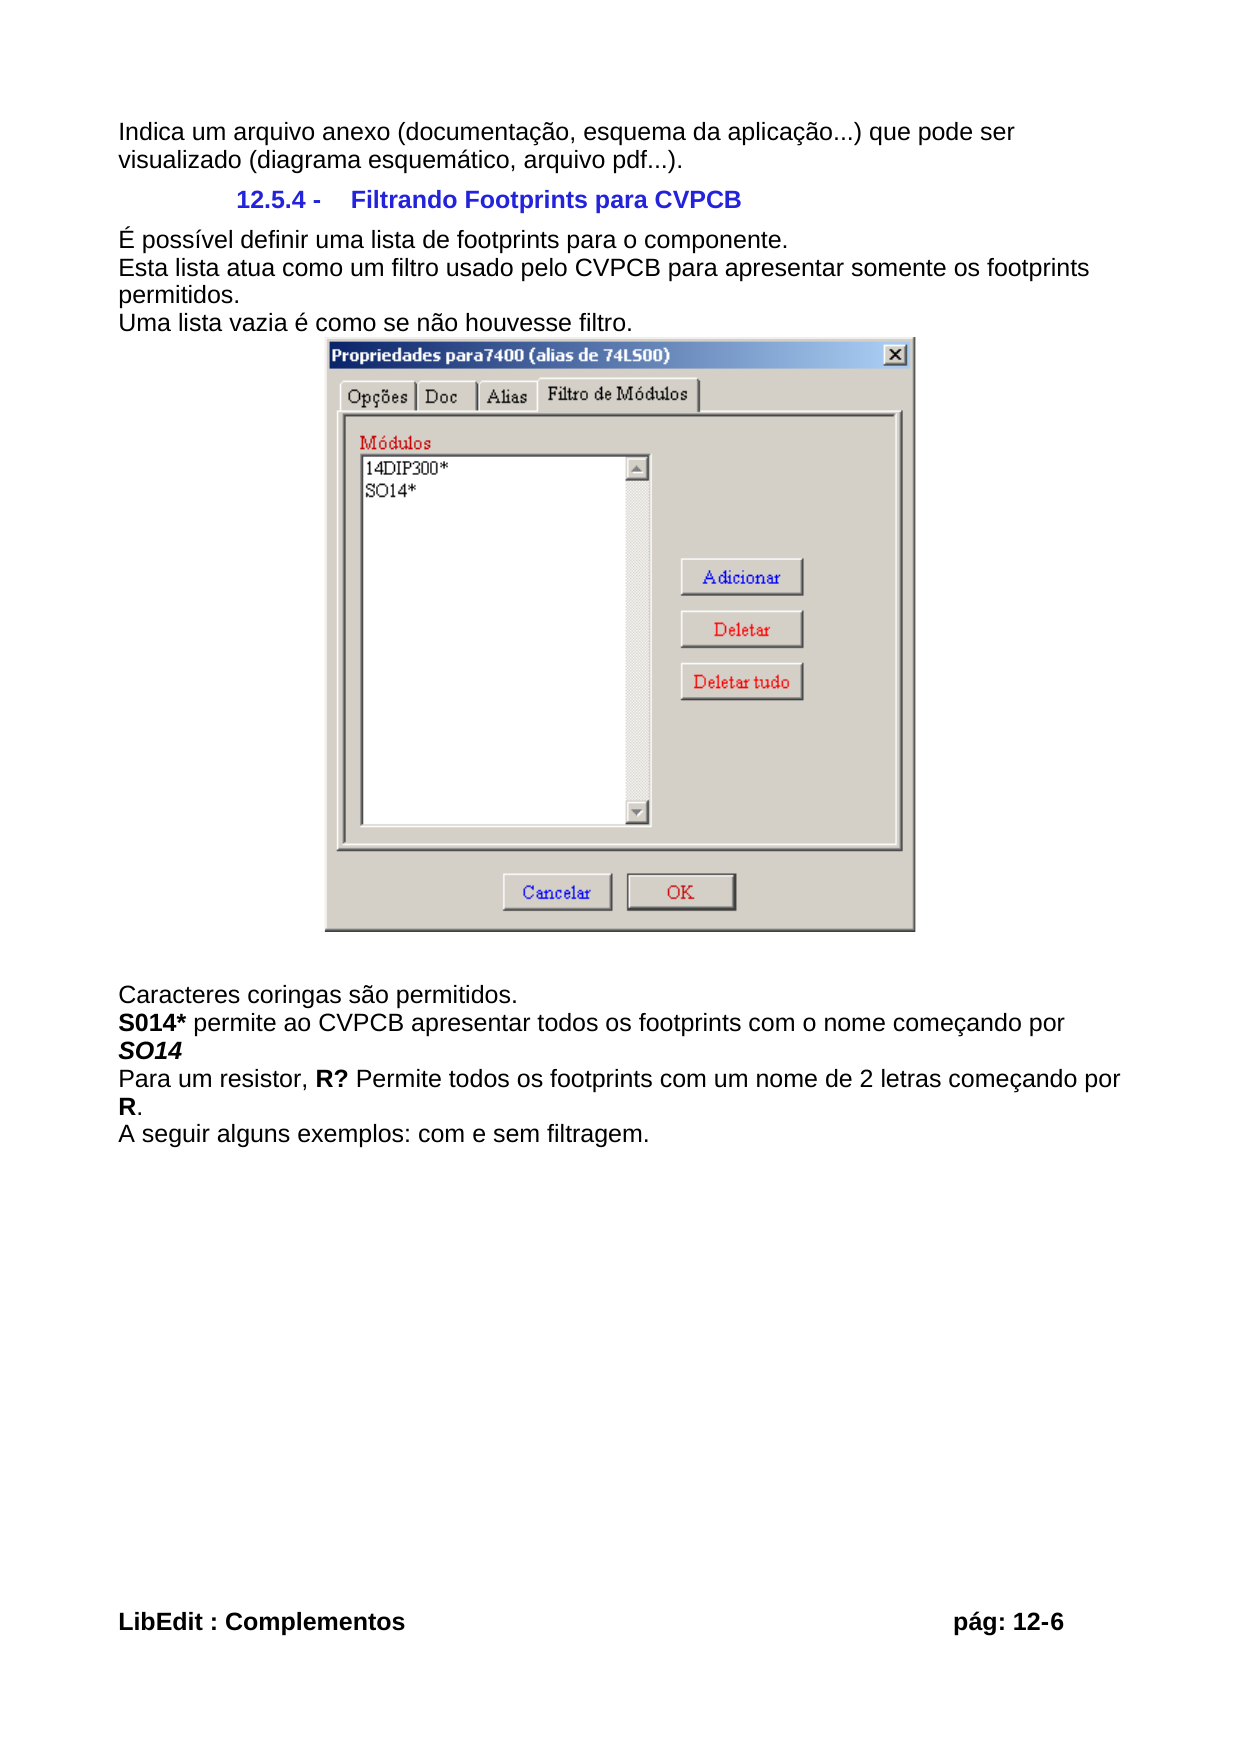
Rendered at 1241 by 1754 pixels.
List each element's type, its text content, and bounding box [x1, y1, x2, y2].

subtitle Filtrando Footprints para CVPCB [236, 186, 1122, 214]
picture [324, 337, 916, 932]
text Caracteres coringas são permitidos. [118, 981, 1122, 1009]
text A seguir alguns exemplos: com e sem filtragem. [118, 1120, 1122, 1148]
text Esta lista atua como um filtro usado pelo CVPCB para apresentar somente os footprints permitidos. [118, 253, 1122, 309]
text Para um resistor, R? Permite todos os footprints com um nome de 2 letras começando por R. [118, 1064, 1122, 1120]
text Uma lista vazia é como se não houvesse filtro. [118, 309, 1122, 337]
text S014* permite ao CVPCB apresentar todos os footprints com o nome começando por SO14 [118, 1009, 1122, 1064]
text Indica um arquivo anexo (documentação, esquema da aplicação...) que pode ser visualizado (diagrama esquemático, arquivo pdf...). [118, 118, 1122, 174]
text É possível definir uma lista de footprints para o componente. [118, 225, 1122, 253]
